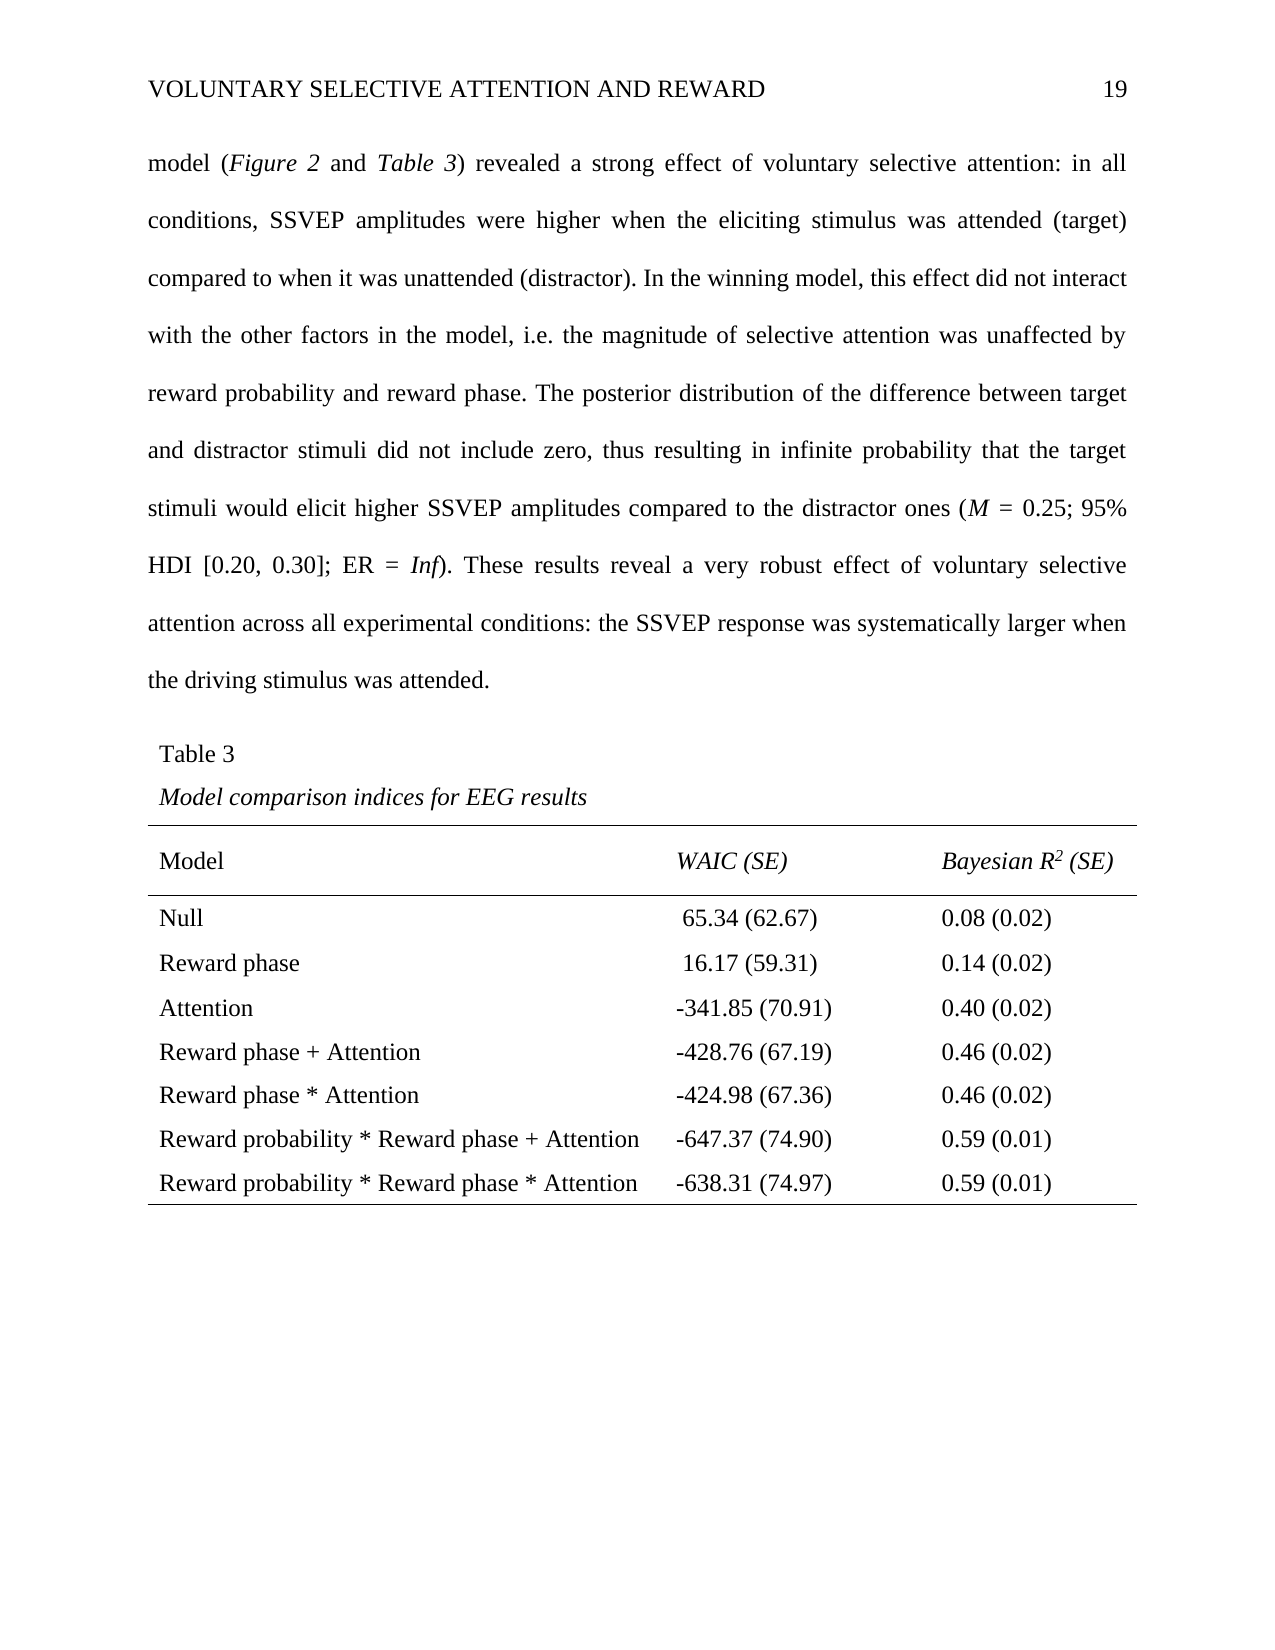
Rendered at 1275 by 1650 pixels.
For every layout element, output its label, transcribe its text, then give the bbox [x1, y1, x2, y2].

table_cell Attention [148, 986, 664, 1029]
table_cell [886, 1160, 930, 1204]
table_cell [148, 1205, 1137, 1247]
table_cell 0.59 (0.01) [930, 1117, 1137, 1160]
table_cell Reward phase * Attention [148, 1073, 664, 1117]
table_cell Reward probability * Reward phase * Attention [148, 1160, 664, 1204]
table_cell Reward phase + Attention [148, 1029, 664, 1073]
table_header Table 3 Model comparison indices for EEG results [148, 739, 1137, 825]
table_cell [886, 940, 930, 986]
table_cell Reward phase [148, 940, 664, 986]
table_cell 65.34 (62.67) [665, 896, 886, 940]
table_cell 0.08 (0.02) [930, 896, 1137, 940]
table_cell Model [148, 826, 664, 894]
text The Reward probability * Reward phase + Attention model best predicted SSVEP amplitudes across conditions (Table 3). However, the Reward probability * Reward phase * Attention was only slightly worse than the winning model. Here we draw inferences from the winning model, but note that the conclusions do not substantially change when analyzing the model which includes the three-way interaction. The analysis of the posterior distributions of the winning model (Figure 2 and Table 3) revealed a strong effect of voluntary selective attention: in all conditions, SSVEP amplitudes were higher when the eliciting stimulus was attended (target) compared to when it was unattended (distractor). In the winning model, this effect did not interact with the other factors in the model, i.e. the magnitude of selective attention was unaffected by reward probability and reward phase. The posterior distribution of the difference between target and distractor stimuli did not include zero, thus resulting in infinite probability that the target stimuli would elicit higher SSVEP amplitudes compared to the distractor ones (M = 0.25; 95% HDI [0.20, 0.30]; ER = Inf). These results reveal a very robust effect of voluntary selective attention across all experimental conditions: the SSVEP response was systematically larger when the driving stimulus was attended. [148, 148, 1127, 694]
table_cell 0.14 (0.02) [930, 940, 1137, 986]
table_cell [886, 1073, 930, 1117]
table_cell [886, 896, 930, 940]
table_cell 0.46 (0.02) [930, 1029, 1137, 1073]
table_cell Null [148, 896, 664, 940]
table_cell WAIC (SE) [665, 826, 886, 894]
table_cell [886, 1029, 930, 1073]
table_cell -428.76 (67.19) [665, 1029, 886, 1073]
table_cell Bayesian R2 (SE) [930, 826, 1137, 894]
table_cell -638.31 (74.97) [665, 1160, 886, 1204]
table_cell [886, 826, 930, 894]
table_cell -647.37 (74.90) [665, 1117, 886, 1160]
table_cell 0.46 (0.02) [930, 1073, 1137, 1117]
table_cell Reward probability * Reward phase + Attention [148, 1117, 664, 1160]
table_cell -341.85 (70.91) [665, 986, 886, 1029]
table_cell 0.40 (0.02) [930, 986, 1137, 1029]
table_cell 0.59 (0.01) [930, 1160, 1137, 1204]
table_cell -424.98 (67.36) [665, 1073, 886, 1117]
table_cell [886, 1117, 930, 1160]
table_cell 16.17 (59.31) [665, 940, 886, 986]
table_cell [886, 986, 930, 1029]
